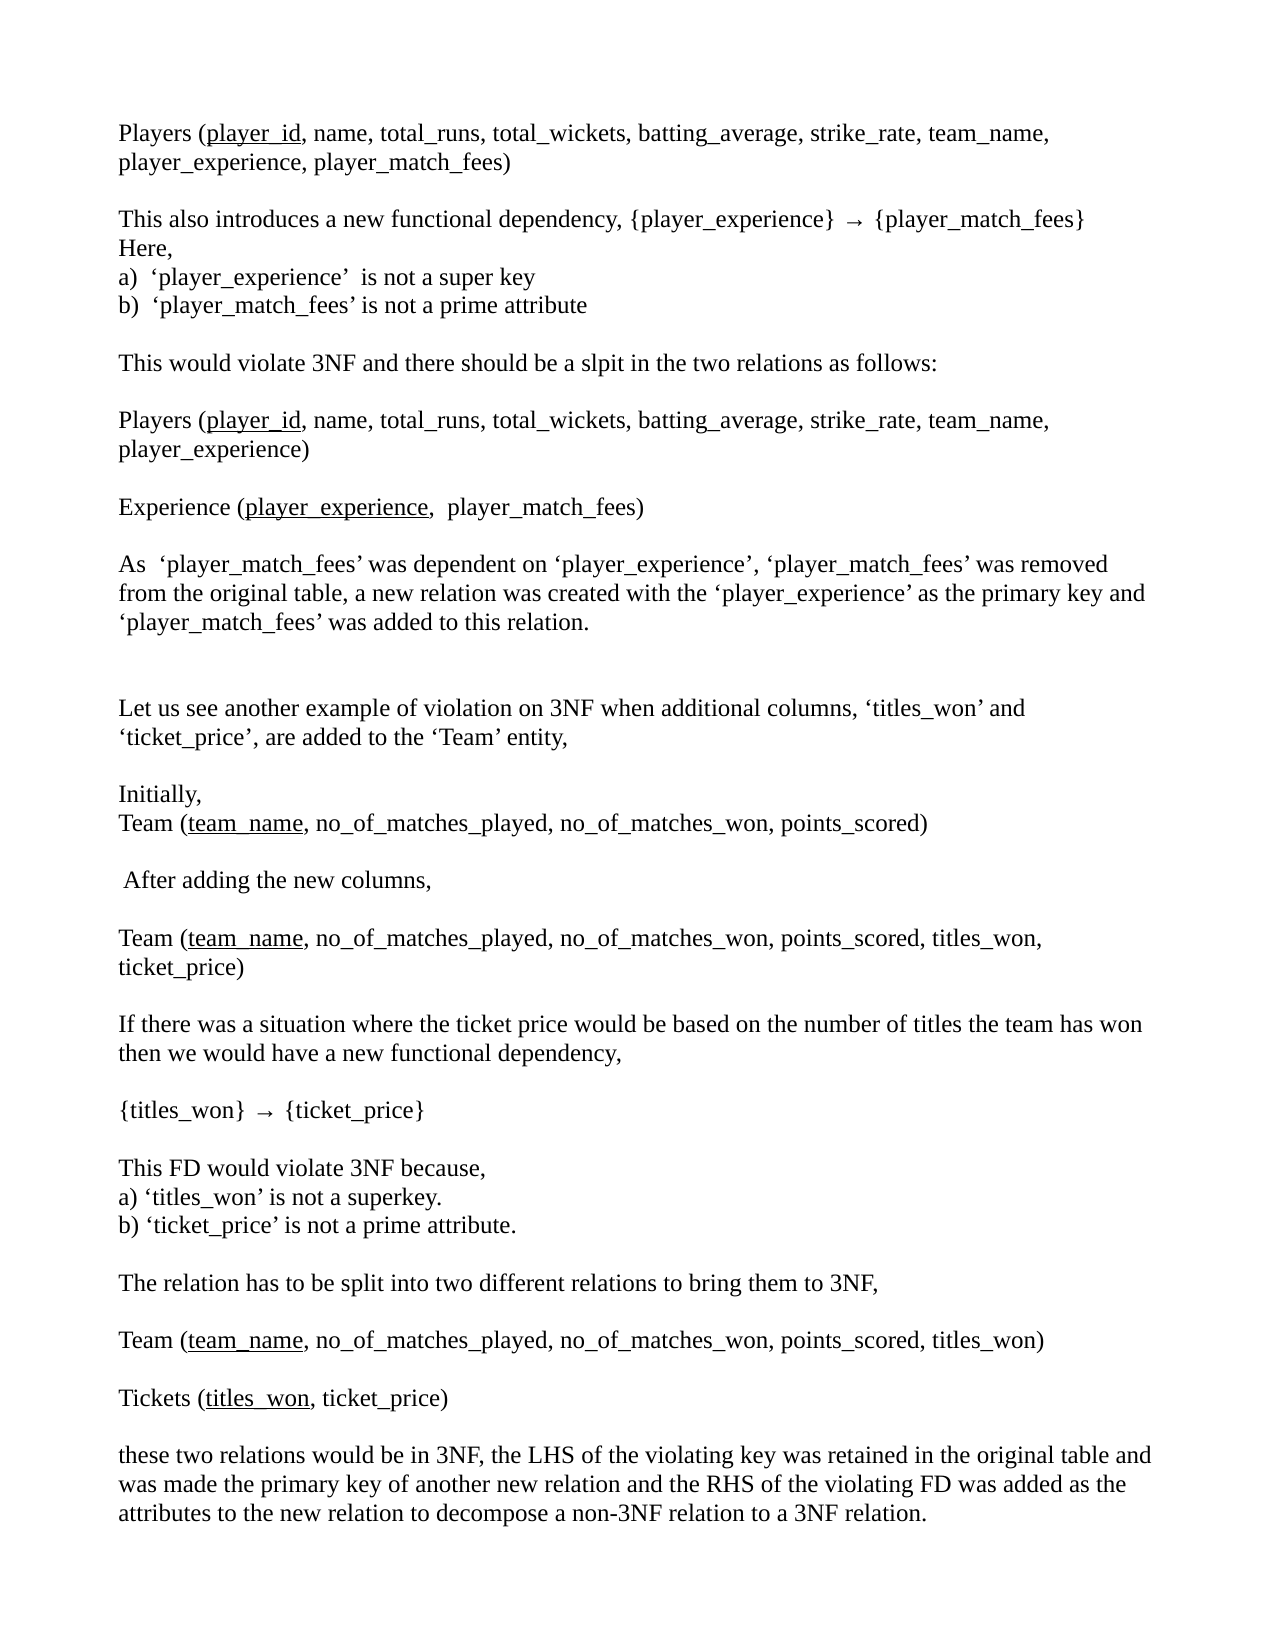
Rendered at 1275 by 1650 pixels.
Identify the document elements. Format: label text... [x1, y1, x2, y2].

text This would violate 3NF and there should be a slpit in the two relations as follows: [118, 348, 1157, 377]
text Experience (player_experience, player_match_fees) [118, 492, 1157, 521]
text {titles_won} → {ticket_price} [118, 1096, 1157, 1124]
text This also introduces a new functional dependency, {player_experience} → {player_match_fees} [118, 204, 1157, 233]
text Initially, [118, 779, 1157, 808]
text If there was a situation where the ticket price would be based on the number of titles the team has won then we would have a new functional dependency, [118, 1009, 1157, 1067]
text Let us see another example of violation on 3NF when additional columns, ‘titles_won’ and ‘ticket_price’, are added to the ‘Team’ entity, [118, 693, 1157, 751]
text As ‘player_match_fees’ was dependent on ‘player_experience’, ‘player_match_fees’ was removed from the original table, a new relation was created with the ‘player_experience’ as the primary key and ‘player_match_fees’ was added to this relation. [118, 549, 1157, 636]
text b) ‘player_match_fees’ is not a prime attribute [118, 291, 1157, 319]
text This FD would violate 3NF because, [118, 1153, 1157, 1182]
text Team (team_name, no_of_matches_played, no_of_matches_won, points_scored, titles_won, ticket_price) [118, 923, 1157, 981]
text Tickets (titles_won, ticket_price) [118, 1383, 1157, 1412]
text a) ‘titles_won’ is not a superkey. [118, 1182, 1157, 1211]
text Here, [118, 233, 1157, 262]
text Team (team_name, no_of_matches_played, no_of_matches_won, points_scored, titles_won) [118, 1326, 1157, 1354]
text The relation has to be split into two different relations to bring them to 3NF, [118, 1268, 1157, 1297]
text Players (player_id, name, total_runs, total_wickets, batting_average, strike_rate, team_name, player_experience, player_match_fees) [118, 118, 1157, 176]
text b) ‘ticket_price’ is not a prime attribute. [118, 1211, 1157, 1239]
text these two relations would be in 3NF, the LHS of the violating key was retained in the original table and was made the primary key of another new relation and the RHS of the violating FD was added as the attributes to the new relation to decompose a non-3NF relation to a 3NF relation. [118, 1441, 1157, 1527]
text Players (player_id, name, total_runs, total_wickets, batting_average, strike_rate, team_name, player_experience) [118, 406, 1157, 463]
text After adding the new columns, [118, 866, 1157, 894]
text Team (team_name, no_of_matches_played, no_of_matches_won, points_scored) [118, 808, 1157, 837]
text a) ‘player_experience’ is not a super key [118, 262, 1157, 291]
